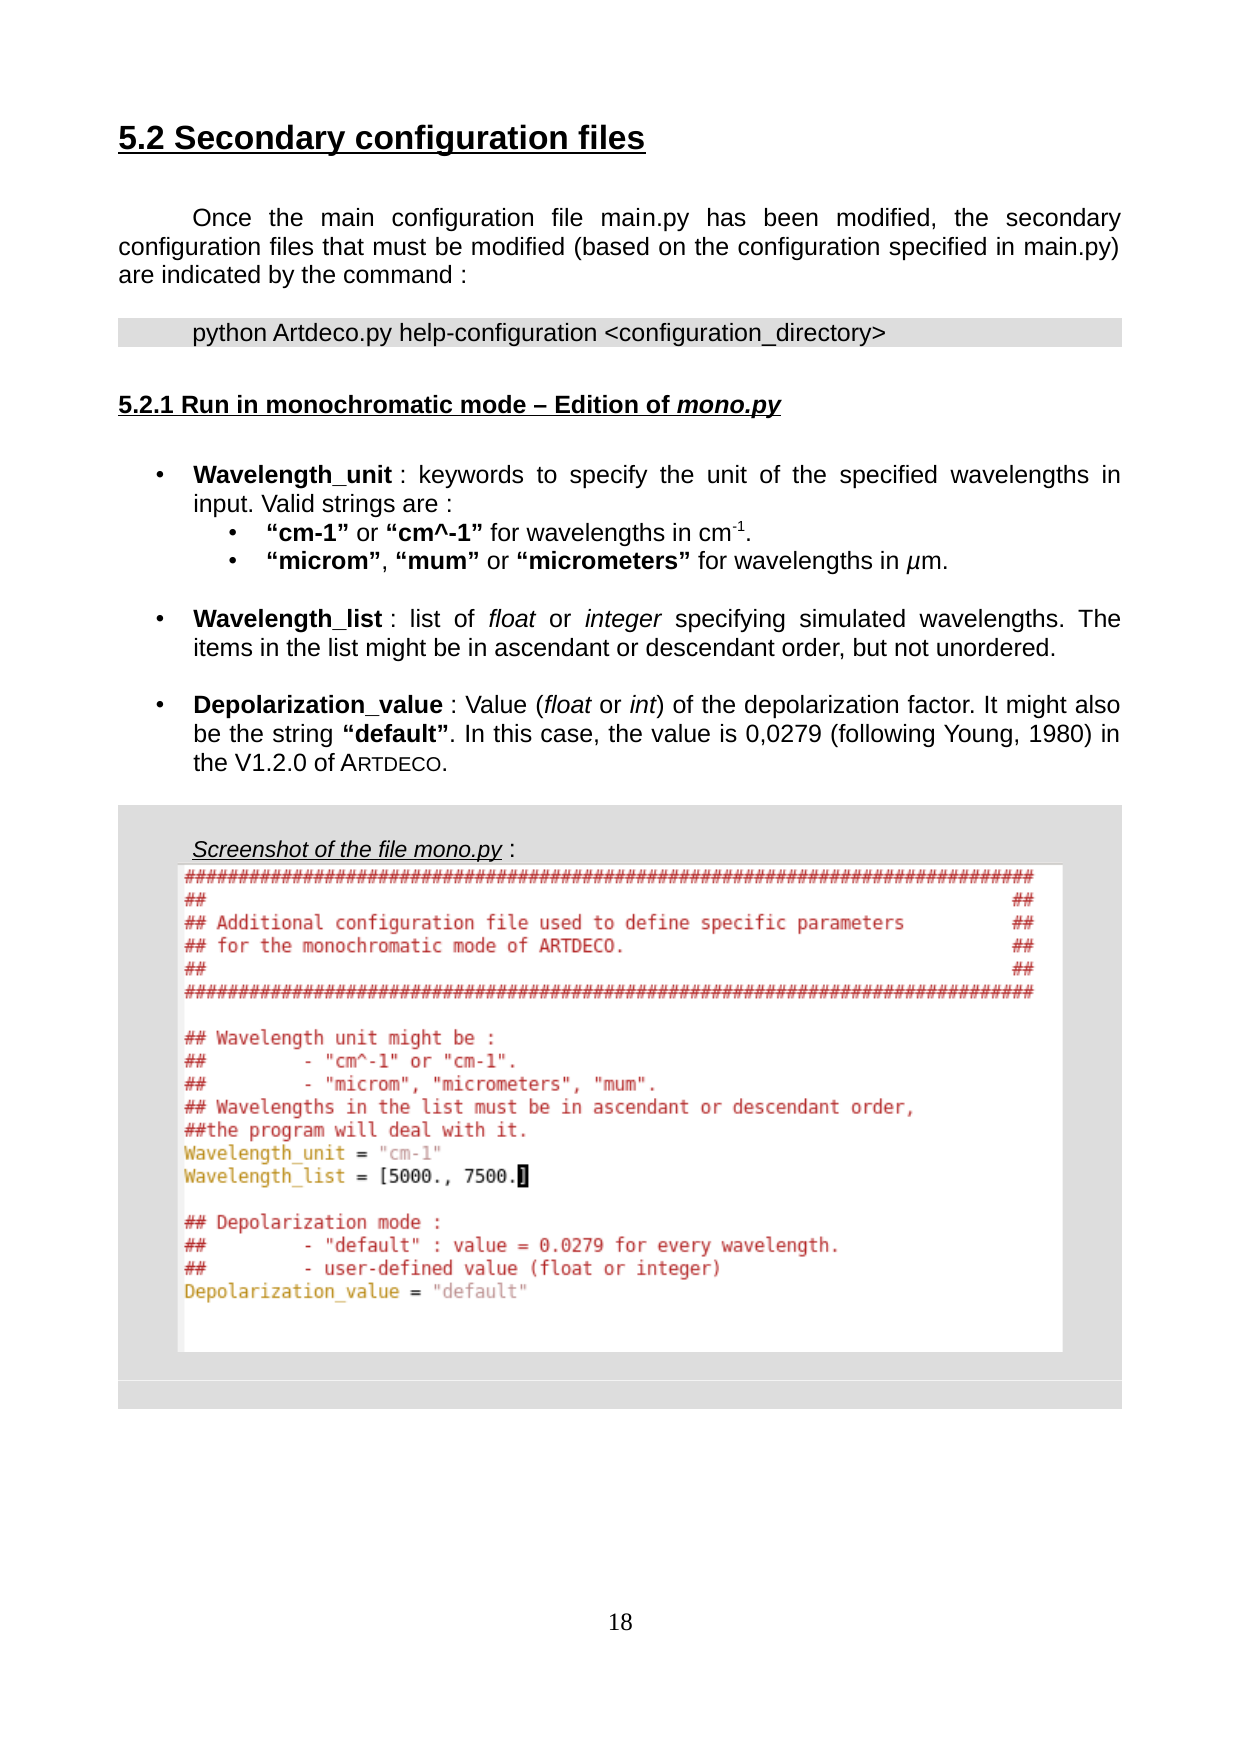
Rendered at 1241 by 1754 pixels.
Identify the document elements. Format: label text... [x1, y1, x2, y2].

subtitle 5.2 Secondary configuration files [118, 118, 1122, 157]
list “microm”, “mum” or “micrometers” for wavelengths in µm. [228, 546, 1122, 575]
list Wavelength_unit : keywords to specify the unit of the specified wavelengths in input. Valid strings are : [156, 460, 1122, 517]
subtitle 5.2.1 Run in monochromatic mode – Edition of mono.py [118, 390, 1122, 419]
text python Artdeco.py help-configuration <configuration_directory> [118, 318, 1122, 347]
text Screenshot of the file mono.py : [118, 834, 1122, 863]
text Once the main configuration file main.py has been modified, the secondary configuration files that must be modified (based on the configuration specified in main.py) are indicated by the command : [118, 203, 1122, 289]
list Wavelength_list : list of float or integer specifying simulated wavelengths. The items in the list might be in ascendant or descendant order, but not unordered. [156, 604, 1122, 662]
picture [177, 862, 1063, 1352]
list “cm-1” or “cm^-1” for wavelengths in cm-1. [228, 517, 1122, 546]
list Depolarization_value : Value (float or int) of the depolarization factor. It might also be the string “default”. In this case, the value is 0,0279 (following Young, 1980) in the V1.2.0 of Artdeco. [156, 690, 1122, 777]
